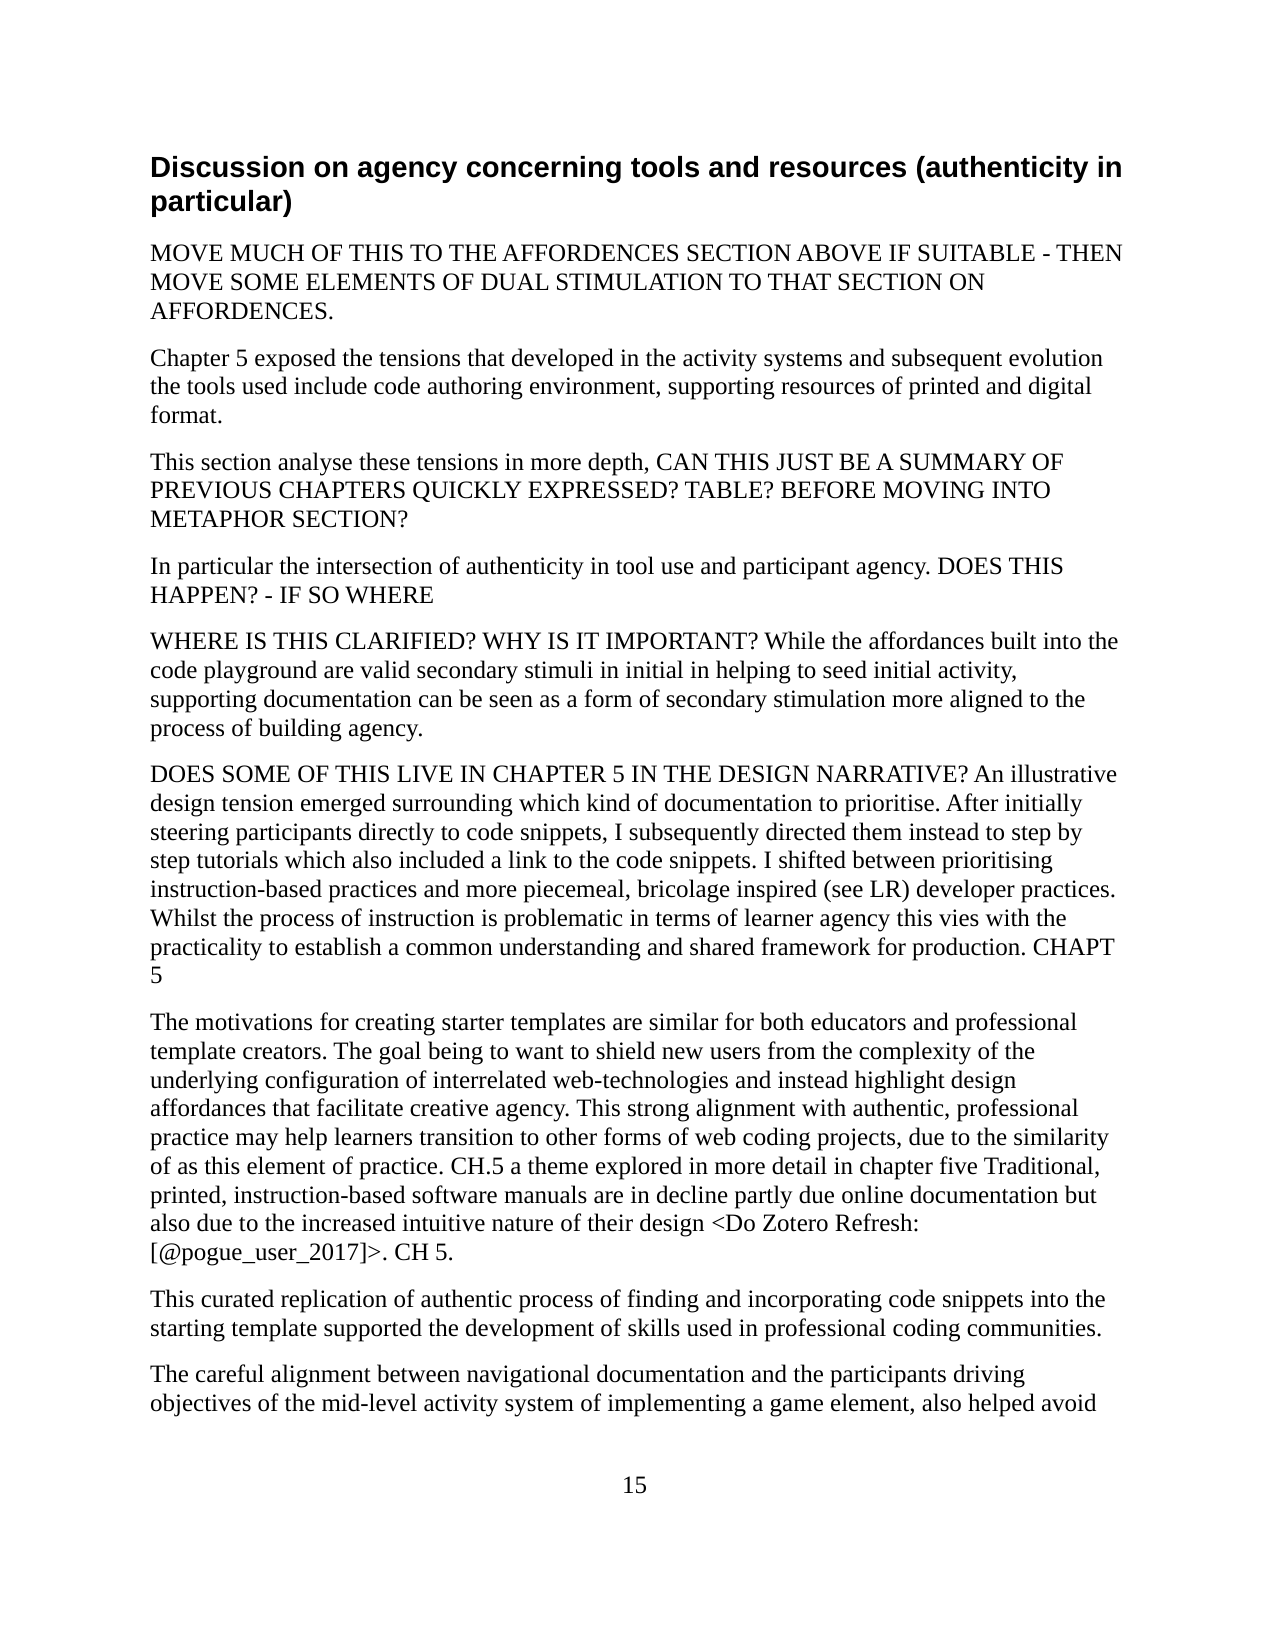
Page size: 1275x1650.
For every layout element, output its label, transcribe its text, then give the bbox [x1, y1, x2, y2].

subtitle Discussion on agency concerning tools and resources (authenticity in particular) [150, 150, 1125, 217]
text MOVE MUCH OF THIS TO THE AFFORDENCES SECTION ABOVE IF SUITABLE - THEN MOVE SOME ELEMENTS OF DUAL STIMULATION TO THAT SECTION ON AFFORDENCES. [150, 238, 1125, 325]
text In particular the intersection of authenticity in tool use and participant agency. DOES THIS HAPPEN? - IF SO WHERE [150, 551, 1125, 608]
text The motivations for creating starter templates are similar for both educators and professional template creators. The goal being to want to shield new users from the complexity of the underlying configuration of interrelated web-technologies and instead highlight design affordances that facilitate creative agency. This strong alignment with authentic, professional practice may help learners transition to other forms of web coding projects, due to the similarity of as this element of practice. CH.5 a theme explored in more detail in chapter five Traditional, printed, instruction-based software manuals are in decline partly due online documentation but also due to the increased intuitive nature of their design <Do Zotero Refresh: [@pogue_user_2017]>. CH 5. [150, 1007, 1125, 1266]
text The careful alignment between navigational documentation and the participants driving objectives of the mid-level activity system of implementing a game element, also helped avoid [150, 1359, 1125, 1417]
text This section analyse these tensions in more depth, CAN THIS JUST BE A SUMMARY OF PREVIOUS CHAPTERS QUICKLY EXPRESSED? TABLE? BEFORE MOVING INTO METAPHOR SECTION? [150, 447, 1125, 533]
text WHERE IS THIS CLARIFIED? WHY IS IT IMPORTANT? While the affordances built into the code playground are valid secondary stimuli in initial in helping to seed initial activity, supporting documentation can be seen as a form of secondary stimulation more aligned to the process of building agency. [150, 626, 1125, 741]
text This curated replication of authentic process of finding and incorporating code snippets into the starting template supported the development of skills used in professional coding communities. [150, 1284, 1125, 1341]
text Chapter 5 exposed the tensions that developed in the activity systems and subsequent evolution the tools used include code authoring environment, supporting resources of printed and digital format. [150, 343, 1125, 429]
text DOES SOME OF THIS LIVE IN CHAPTER 5 IN THE DESIGN NARRATIVE? An illustrative design tension emerged surrounding which kind of documentation to prioritise. After initially steering participants directly to code snippets, I subsequently directed them instead to step by step tutorials which also included a link to the code snippets. I shifted between prioritising instruction-based practices and more piecemeal, bricolage inspired (see LR) developer practices. Whilst the process of instruction is problematic in terms of learner agency this vies with the practicality to establish a common understanding and shared framework for production. CHAPT 5 [150, 759, 1125, 989]
